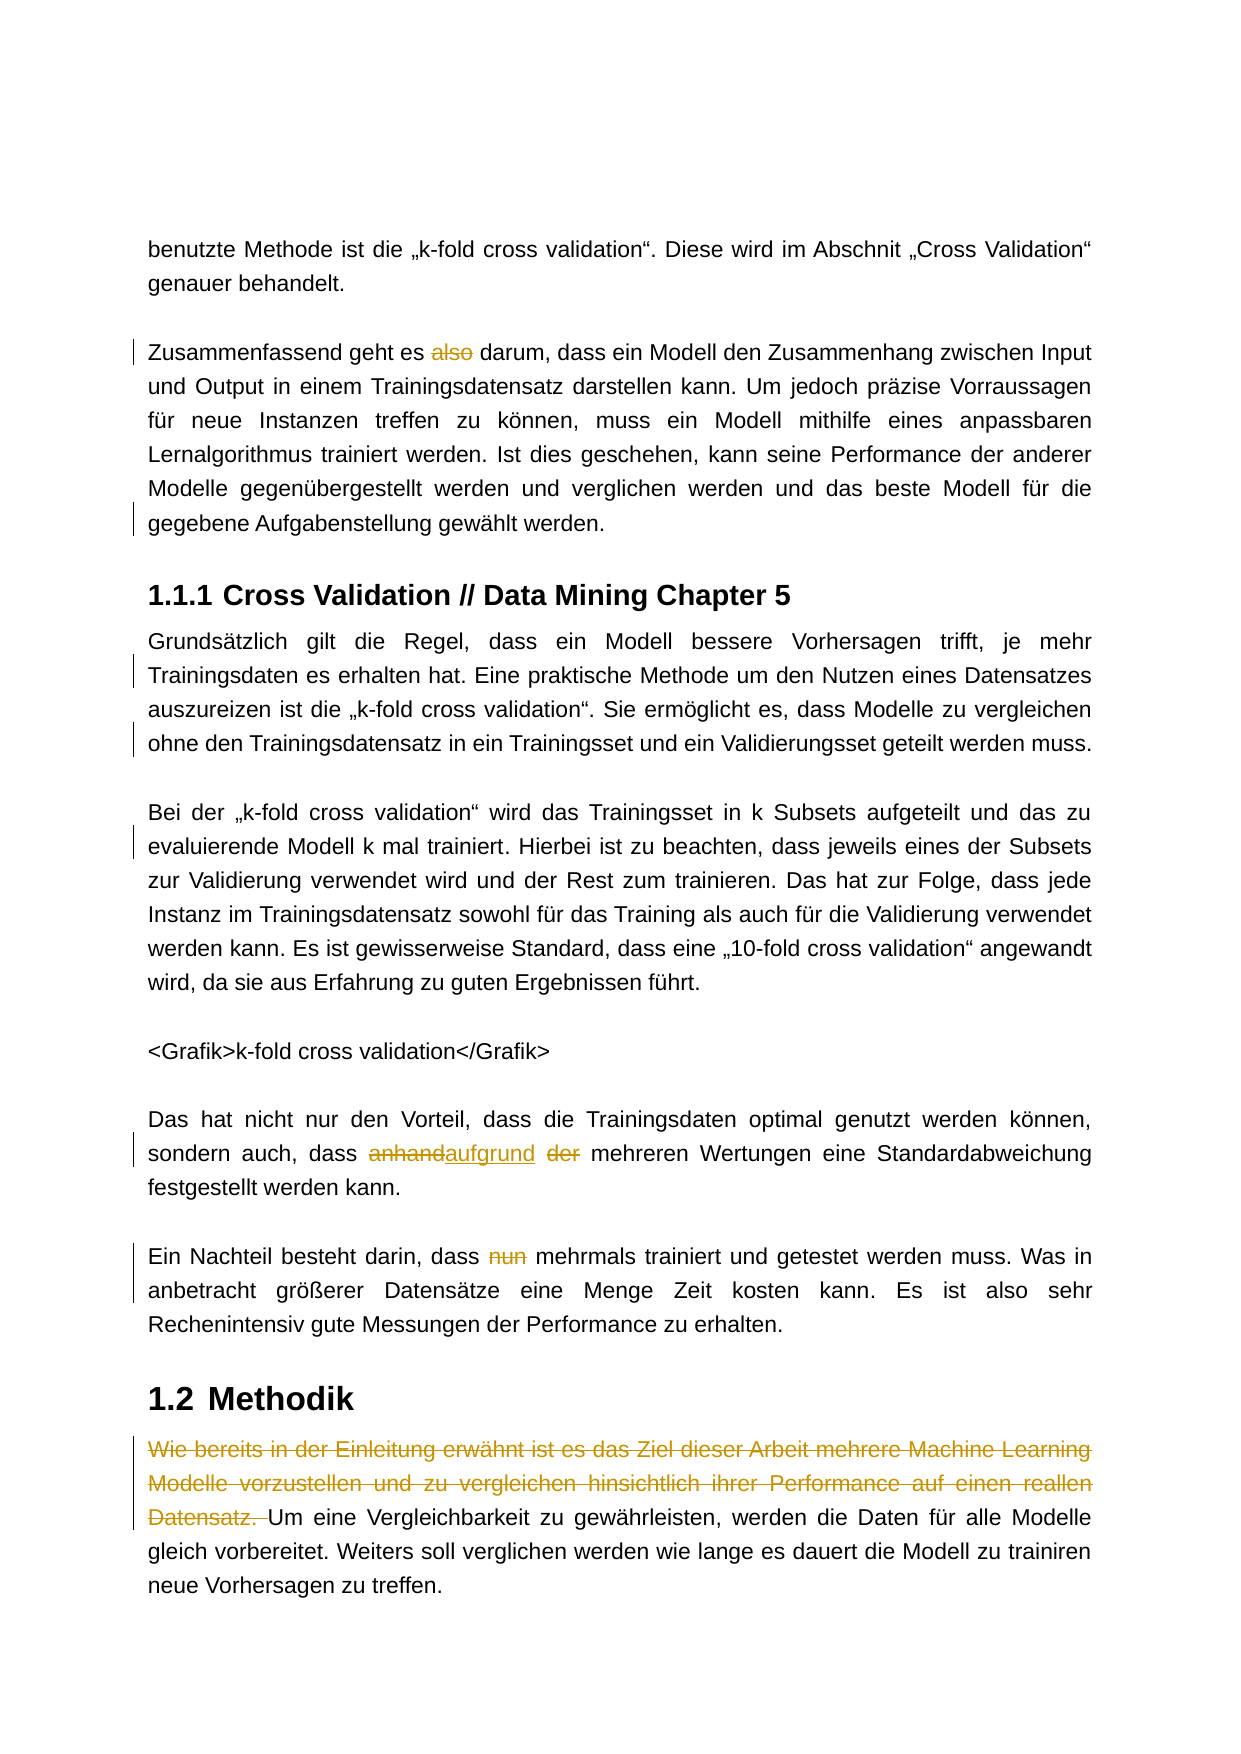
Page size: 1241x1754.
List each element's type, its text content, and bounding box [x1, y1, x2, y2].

subtitle Cross Validation // Data Mining Chapter 5 [148, 578, 1092, 611]
text Ein Nachteil besteht darin, dass mehrmals trainiert und getestet werden muss. Was in anbetracht größerer Datensätze eine Menge Zeit kosten kann. Es ist also sehr Rechenintensiv gute Messungen der Performance zu erhalten. [148, 1243, 1092, 1337]
text Zusammenfassend geht es darum, dass ein Modell den Zusammenhang zwischen Input und Output in einem Trainingsdatensatz darstellen kann. Um jedoch präzise Vorraussagen für neue Instanzen treffen zu können, muss ein Modell mithilfe eines anpassbaren Lernalgorithmus trainiert werden. Ist dies geschehen, kann seine Performance der anderer Modelle gegenübergestellt werden und verglichen werden und das beste Modell für die gegebene Aufgabenstellung gewählt werden. [148, 339, 1092, 536]
text <Grafik>k-fold cross validation</Grafik> [148, 1038, 1092, 1064]
text Um eine Vergleichbarkeit zu gewährleisten, werden die Daten für alle Modelle gleich vorbereitet. Weiters soll verglichen werden wie lange es dauert die Modell zu trainiren neue Vorhersagen zu treffen. [148, 1485, 1092, 1598]
text Um eine Vergleichbarkeit zu gewährleisten, werden die Daten für alle Modelle gleich vorbereitet. Weiters soll verglichen werden wie lange es dauert die Modell zu trainiren neue Vorhersagen zu treffen. [148, 1451, 1092, 1484]
text Grundsätzlich gilt die Regel, dass ein Modell bessere Vorhersagen trifft, je mehr Trainingsdaten es erhalten hat. Eine praktische Methode um den Nutzen eines Datensatzes auszureizen ist die „k-fold cross validation“. Sie ermöglicht es, dass Modelle zu vergleichen ohne den Trainingsdatensatz in ein Trainingsset und ein Validierungsset geteilt werden muss. [148, 628, 1092, 757]
text Um eine Vergleichbarkeit zu gewährleisten, werden die Daten für alle Modelle gleich vorbereitet. Weiters soll verglichen werden wie lange es dauert die Modell zu trainiren neue Vorhersagen zu treffen. [148, 1436, 1092, 1450]
text Das hat nicht nur den Vorteil, dass die Trainingsdaten optimal genutzt werden können, sondern auch, dass aufgrund mehreren Wertungen eine Standardabweichung festgestellt werden kann. [148, 1106, 1092, 1201]
text Um eine Überanpassung oder andere typische Machine Learning Probleme zu erkennen, werden Datensätze meistens über drei Sets verteilt: Ein Trainingsset, ein Validierungsset und ein Testset. So kann ein Modell anhand des Trainingssets trainiert, anhand der Validierungssets überprüft und mit anderen Modells verglichen und anhand des Testset die Genauigkeit des trainierten Modells überprüft werden. Es gibt einige Techniken die es ermöglichen ein Modell mehrmals an Subsets des Trainingsdatensatzes trainiert werden und an anderen Subsets validiert werden können. Die wohl am häufigsten benutzte Methode ist die „k-fold cross validation“. Diese wird im Abschnit „Cross Validation“ genauer behandelt. [148, 236, 1092, 297]
subtitle Methodik [148, 1379, 1092, 1418]
text Bei der „k-fold cross validation“ wird das Trainingsset in k Subsets aufgeteilt und das zu evaluierende Modell k mal trainiert. Hierbei ist zu beachten, dass jeweils eines der Subsets zur Validierung verwendet wird und der Rest zum trainieren. Das hat zur Folge, dass jede Instanz im Trainingsdatensatz sowohl für das Training als auch für die Validierung verwendet werden kann. Es ist gewisserweise Standard, dass eine „10-fold cross validation“ angewandt wird, da sie aus Erfahrung zu guten Ergebnissen führt. [148, 798, 1092, 996]
